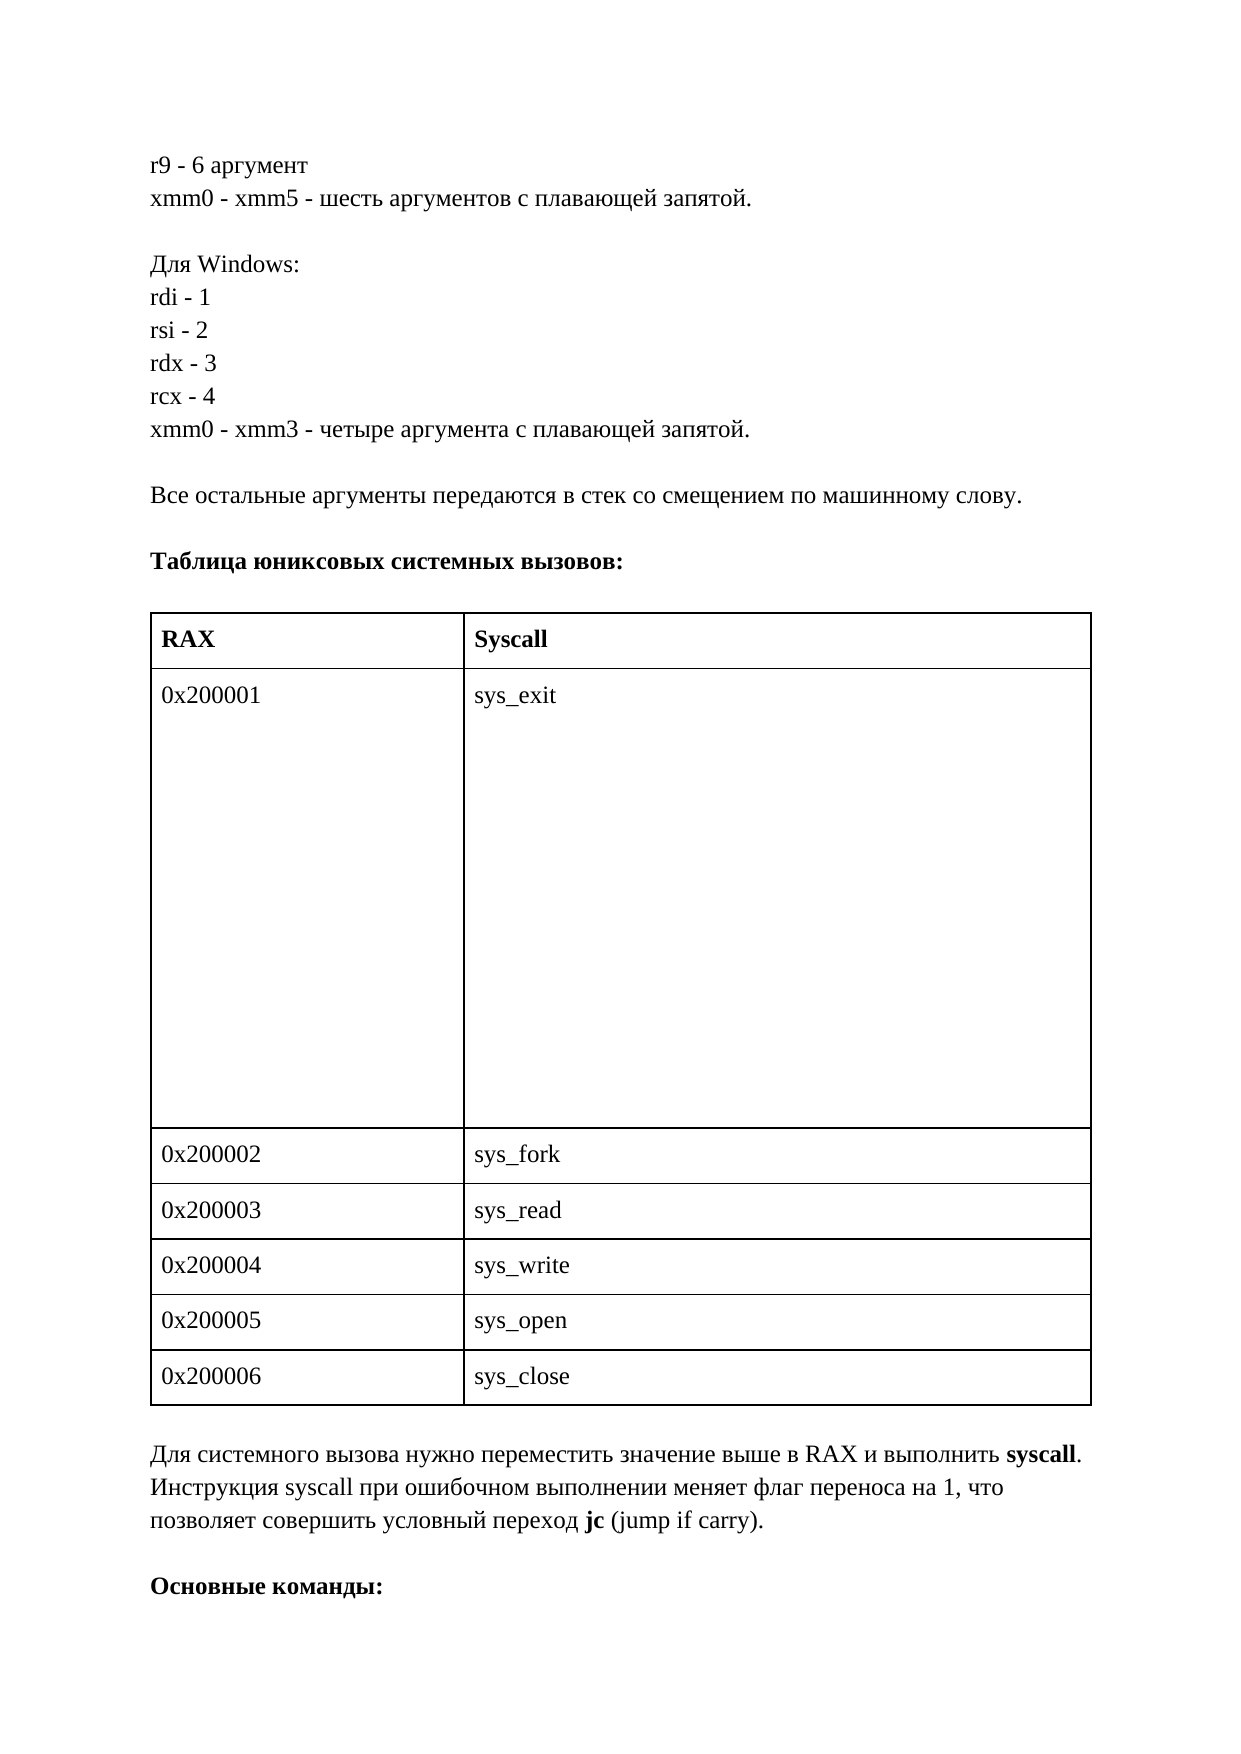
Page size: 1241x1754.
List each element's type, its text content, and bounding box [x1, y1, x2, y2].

text Таблица юниксовых системных вызовов: [150, 546, 1090, 575]
text rdx - 3 [150, 348, 1090, 377]
table_cell sys_read [465, 1184, 1090, 1238]
table_cell sys_write [465, 1240, 1090, 1293]
text Инструкция syscall при ошибочном выполнении меняет флаг переноса на 1, что позволяет совершить условный переход jc (jump if carry). [150, 1472, 1090, 1534]
table_cell sys_fork [465, 1129, 1090, 1183]
text xmm0 - xmm5 - шесть аргументов с плавающей запятой. [150, 183, 1090, 212]
text r9 - 6 аргумент [150, 150, 1090, 179]
table_header RAX [152, 614, 463, 668]
table_cell 0x200004 [152, 1240, 463, 1293]
table_cell 0x200002 [152, 1129, 463, 1183]
text Все остальные аргументы передаются в стек со смещением по машинному слову. [150, 480, 1090, 509]
text Основные команды: [150, 1571, 1090, 1600]
table_cell 0x200003 [152, 1184, 463, 1238]
table_cell 0x200005 [152, 1295, 463, 1349]
text rcx - 4 [150, 381, 1090, 410]
table_cell sys_close [465, 1351, 1090, 1404]
text Для Windows: [150, 249, 1090, 278]
text xmm0 - xmm3 - четыре аргумента с плавающей запятой. [150, 414, 1090, 443]
table_header Syscall [465, 614, 1090, 668]
text Для системного вызова нужно переместить значение выше в RAX и выполнить syscall. [150, 1439, 1090, 1468]
table_cell 0x200001 [152, 669, 463, 1127]
table_cell sys_exit [465, 669, 1090, 1127]
table_cell 0x200006 [152, 1351, 463, 1404]
text rdi - 1 [150, 282, 1090, 311]
table_cell sys_open [465, 1295, 1090, 1349]
text rsi - 2 [150, 315, 1090, 344]
